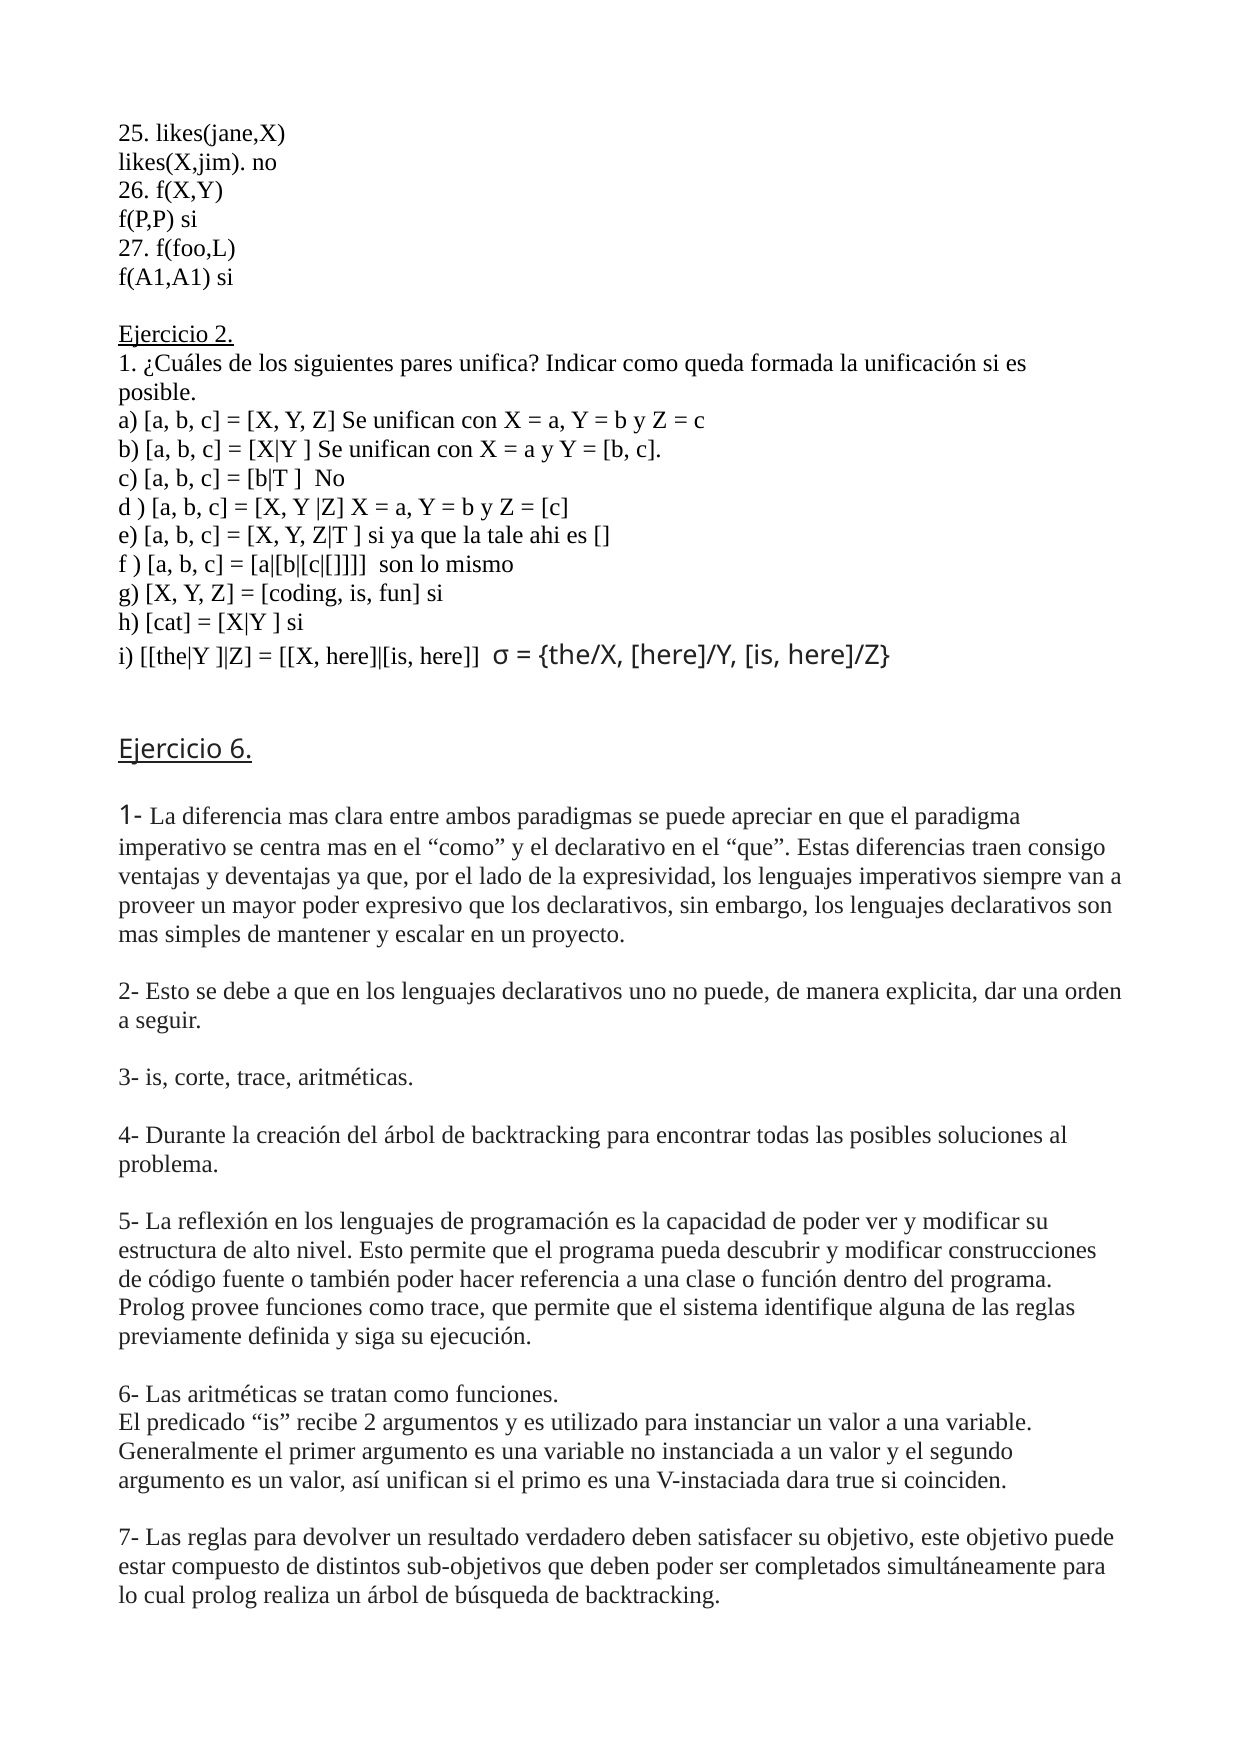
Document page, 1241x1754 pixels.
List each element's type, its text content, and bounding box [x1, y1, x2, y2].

text previamente definida y siga su ejecución. [118, 1321, 1122, 1350]
text posible. [118, 377, 1122, 406]
text a) [a, b, c] = [X, Y, Z] Se unifican con X = a, Y = b y Z = c [118, 406, 1122, 434]
text h) [cat] = [X|Y ] si [118, 607, 1122, 636]
text 1. ¿Cuáles de los siguientes pares unifica? Indicar como queda formada la unificación si es [118, 348, 1122, 377]
text Ejercicio 6. [118, 730, 1122, 767]
text 27. f(foo,L) [118, 233, 1122, 262]
text likes(X,jim). no [118, 147, 1122, 176]
text 4- Durante la creación del árbol de backtracking para encontrar todas las posibles soluciones al problema. [118, 1120, 1122, 1177]
text Ejercicio 2. [118, 319, 1122, 348]
text 7- Las reglas para devolver un resultado verdadero deben satisfacer su objetivo, este objetivo puede estar compuesto de distintos sub-objetivos que deben poder ser completados simultáneamente para lo cual prolog realiza un árbol de búsqueda de backtracking. [118, 1522, 1122, 1609]
text d ) [a, b, c] = [X, Y |Z] X = a, Y = b y Z = [c] [118, 492, 1122, 521]
text f(A1,A1) si [118, 262, 1122, 291]
text f(P,P) si [118, 204, 1122, 233]
text c) [a, b, c] = [b|T ] No [118, 463, 1122, 492]
text f ) [a, b, c] = [a|[b|[c|[]]]] son lo mismo [118, 549, 1122, 578]
text b) [a, b, c] = [X|Y ] Se unifican con X = a y Y = [b, c]. [118, 434, 1122, 463]
text El predicado “is” recibe 2 argumentos y es utilizado para instanciar un valor a una variable. Generalmente el primer argumento es una variable no instanciada a un valor y el segundo argumento es un valor, así unifican si el primo es una V-instaciada dara true si coinciden. [118, 1407, 1122, 1494]
text 3- is, corte, trace, aritméticas. [118, 1062, 1122, 1091]
text 26. f(X,Y) [118, 176, 1122, 204]
text 1- La diferencia mas clara entre ambos paradigmas se puede apreciar en que el paradigma imperativo se centra mas en el “como” y el declarativo en el “que”. Estas diferencias traen consigo ventajas y deventajas ya que, por el lado de la expresividad, los lenguajes imperativos siempre van a proveer un mayor poder expresivo que los declarativos, sin embargo, los lenguajes declarativos son mas simples de mantener y escalar en un proyecto. [118, 796, 1122, 947]
text e) [a, b, c] = [X, Y, Z|T ] si ya que la tale ahi es [] [118, 521, 1122, 549]
text 2- Esto se debe a que en los lenguajes declarativos uno no puede, de manera explicita, dar una orden a seguir. [118, 976, 1122, 1034]
text Prolog provee funciones como trace, que permite que el sistema identifique alguna de las reglas [118, 1292, 1122, 1321]
text 6- Las aritméticas se tratan como funciones. [118, 1379, 1122, 1407]
text i) [[the|Y ]|Z] = [[X, here]|[is, here]] σ = {the/X, [here]/Y, [is, here]/Z} [118, 636, 1122, 672]
text g) [X, Y, Z] = [coding, is, fun] si [118, 578, 1122, 607]
text 25. likes(jane,X) [118, 118, 1122, 147]
text 5- La reflexión en los lenguajes de programación es la capacidad de poder ver y modificar su estructura de alto nivel. Esto permite que el programa pueda descubrir y modificar construcciones de código fuente o también poder hacer referencia a una clase o función dentro del programa. [118, 1206, 1122, 1292]
